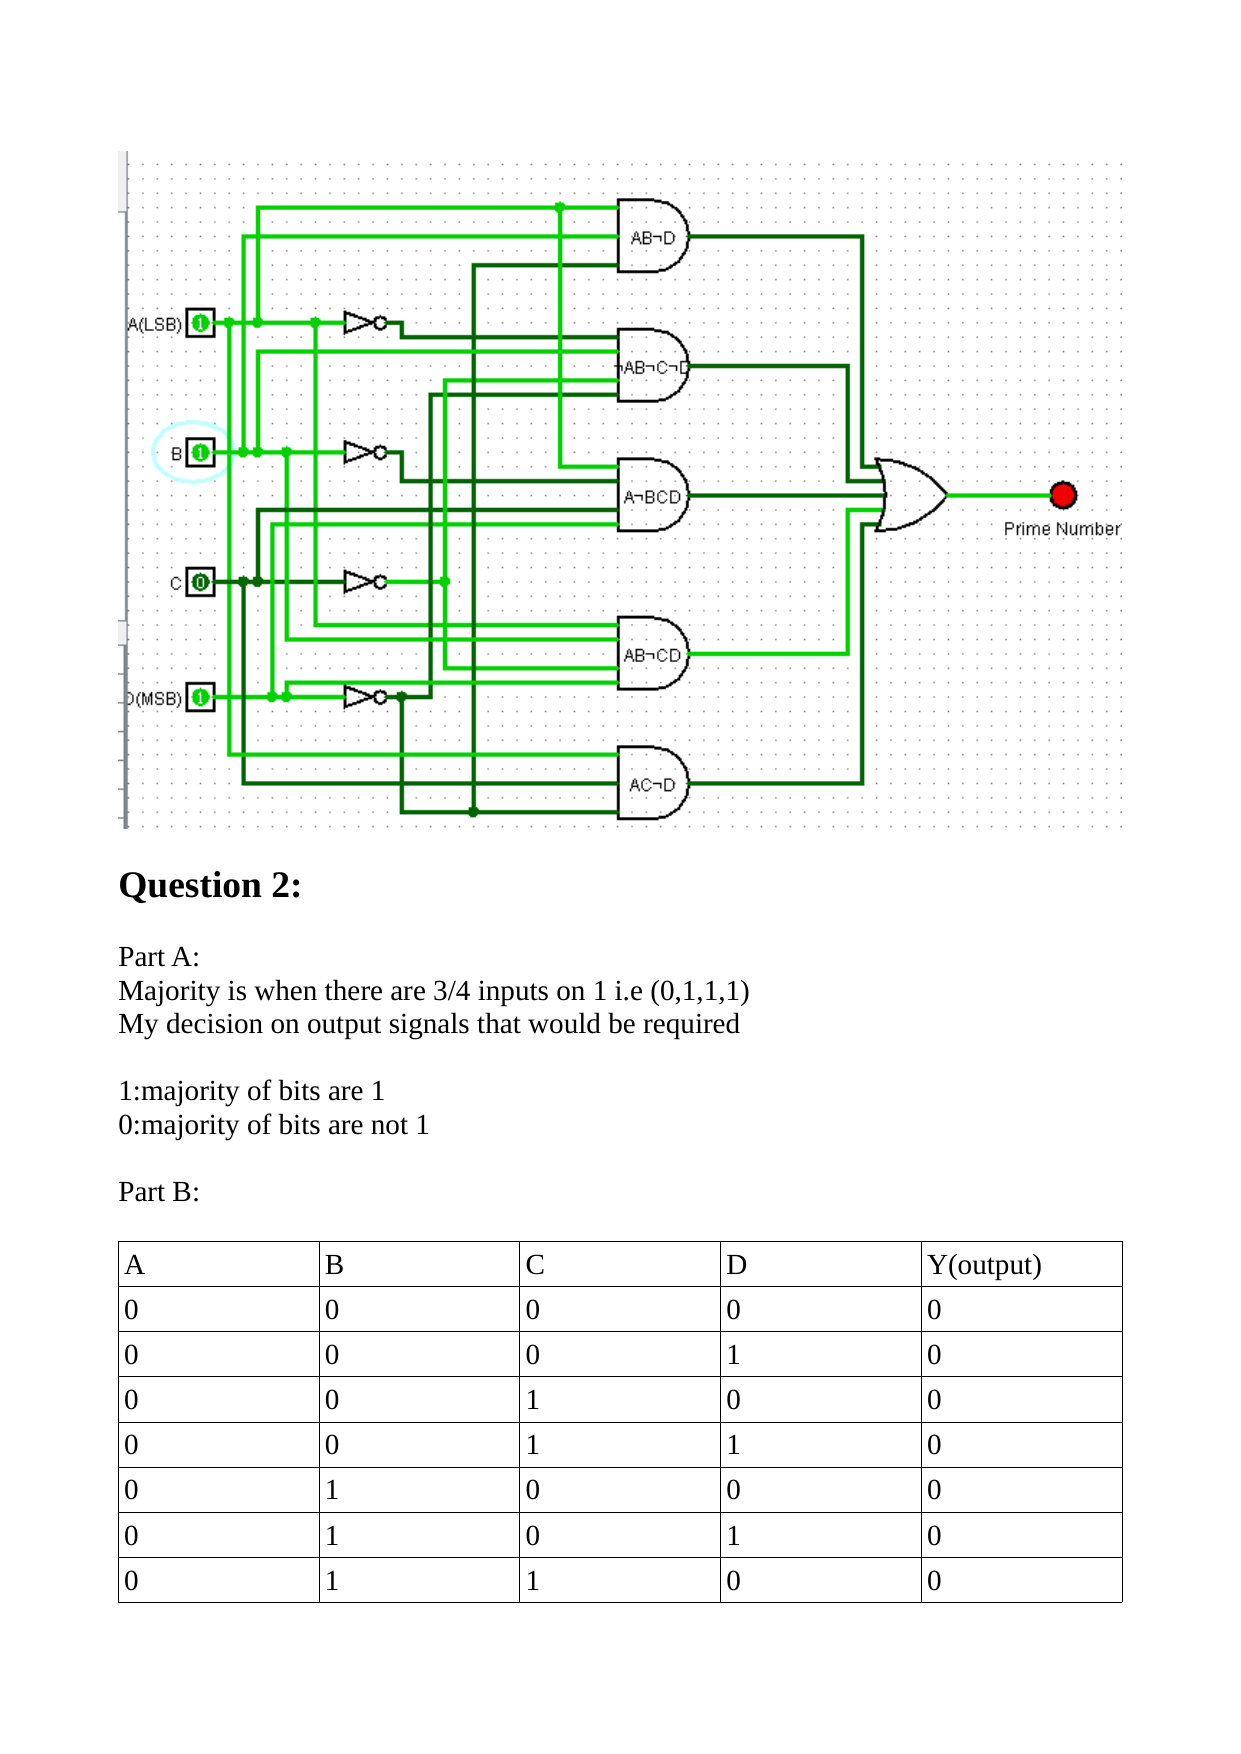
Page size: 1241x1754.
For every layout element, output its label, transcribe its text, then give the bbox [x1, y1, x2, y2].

text Part B: [118, 1174, 1122, 1208]
table_header A [119, 1242, 319, 1286]
table_cell 0 [119, 1332, 319, 1376]
table_cell 0 [320, 1287, 519, 1331]
table_header Y(output) [922, 1242, 1122, 1286]
table_cell 1 [520, 1377, 720, 1422]
table_cell 0 [119, 1468, 319, 1512]
table_cell 1 [721, 1513, 921, 1557]
table_cell 0 [721, 1468, 921, 1512]
text 1:majority of bits are 1 [118, 1073, 1122, 1107]
table_cell 0 [320, 1423, 519, 1467]
table_cell 1 [320, 1513, 519, 1557]
table_cell 0 [922, 1513, 1122, 1557]
table_cell 0 [520, 1287, 720, 1331]
table_cell 0 [119, 1513, 319, 1557]
table_cell 0 [320, 1377, 519, 1422]
table_cell 0 [520, 1332, 720, 1376]
table_cell 0 [119, 1287, 319, 1331]
table_cell 1 [721, 1332, 921, 1376]
table_header B [320, 1242, 519, 1286]
table_cell 0 [119, 1558, 319, 1602]
table_cell 0 [922, 1287, 1122, 1331]
table_cell 1 [520, 1558, 720, 1602]
table_cell 0 [520, 1468, 720, 1512]
table_cell 0 [922, 1468, 1122, 1512]
table_cell 0 [721, 1287, 921, 1331]
table_cell 0 [520, 1513, 720, 1557]
text 0:majority of bits are not 1 [118, 1107, 1122, 1141]
table_cell 0 [320, 1332, 519, 1376]
table_cell 0 [922, 1423, 1122, 1467]
table_cell 0 [119, 1377, 319, 1422]
table_cell 0 [721, 1377, 921, 1422]
table_cell 1 [320, 1558, 519, 1602]
table_cell 0 [922, 1332, 1122, 1376]
table_cell 0 [119, 1423, 319, 1467]
text My decision on output signals that would be required [118, 1006, 1122, 1040]
picture [118, 151, 1122, 829]
text Part A: [118, 939, 1122, 973]
table_cell 0 [721, 1558, 921, 1602]
table_cell 1 [320, 1468, 519, 1512]
table_cell 1 [721, 1423, 921, 1467]
table_cell 0 [922, 1377, 1122, 1422]
text Majority is when there are 3/4 inputs on 1 i.e (0,1,1,1) [118, 973, 1122, 1006]
table_header C [520, 1242, 720, 1286]
text Question 2: [118, 863, 1122, 906]
table_cell 0 [922, 1558, 1122, 1602]
table_cell 1 [520, 1423, 720, 1467]
table_header D [721, 1242, 921, 1286]
